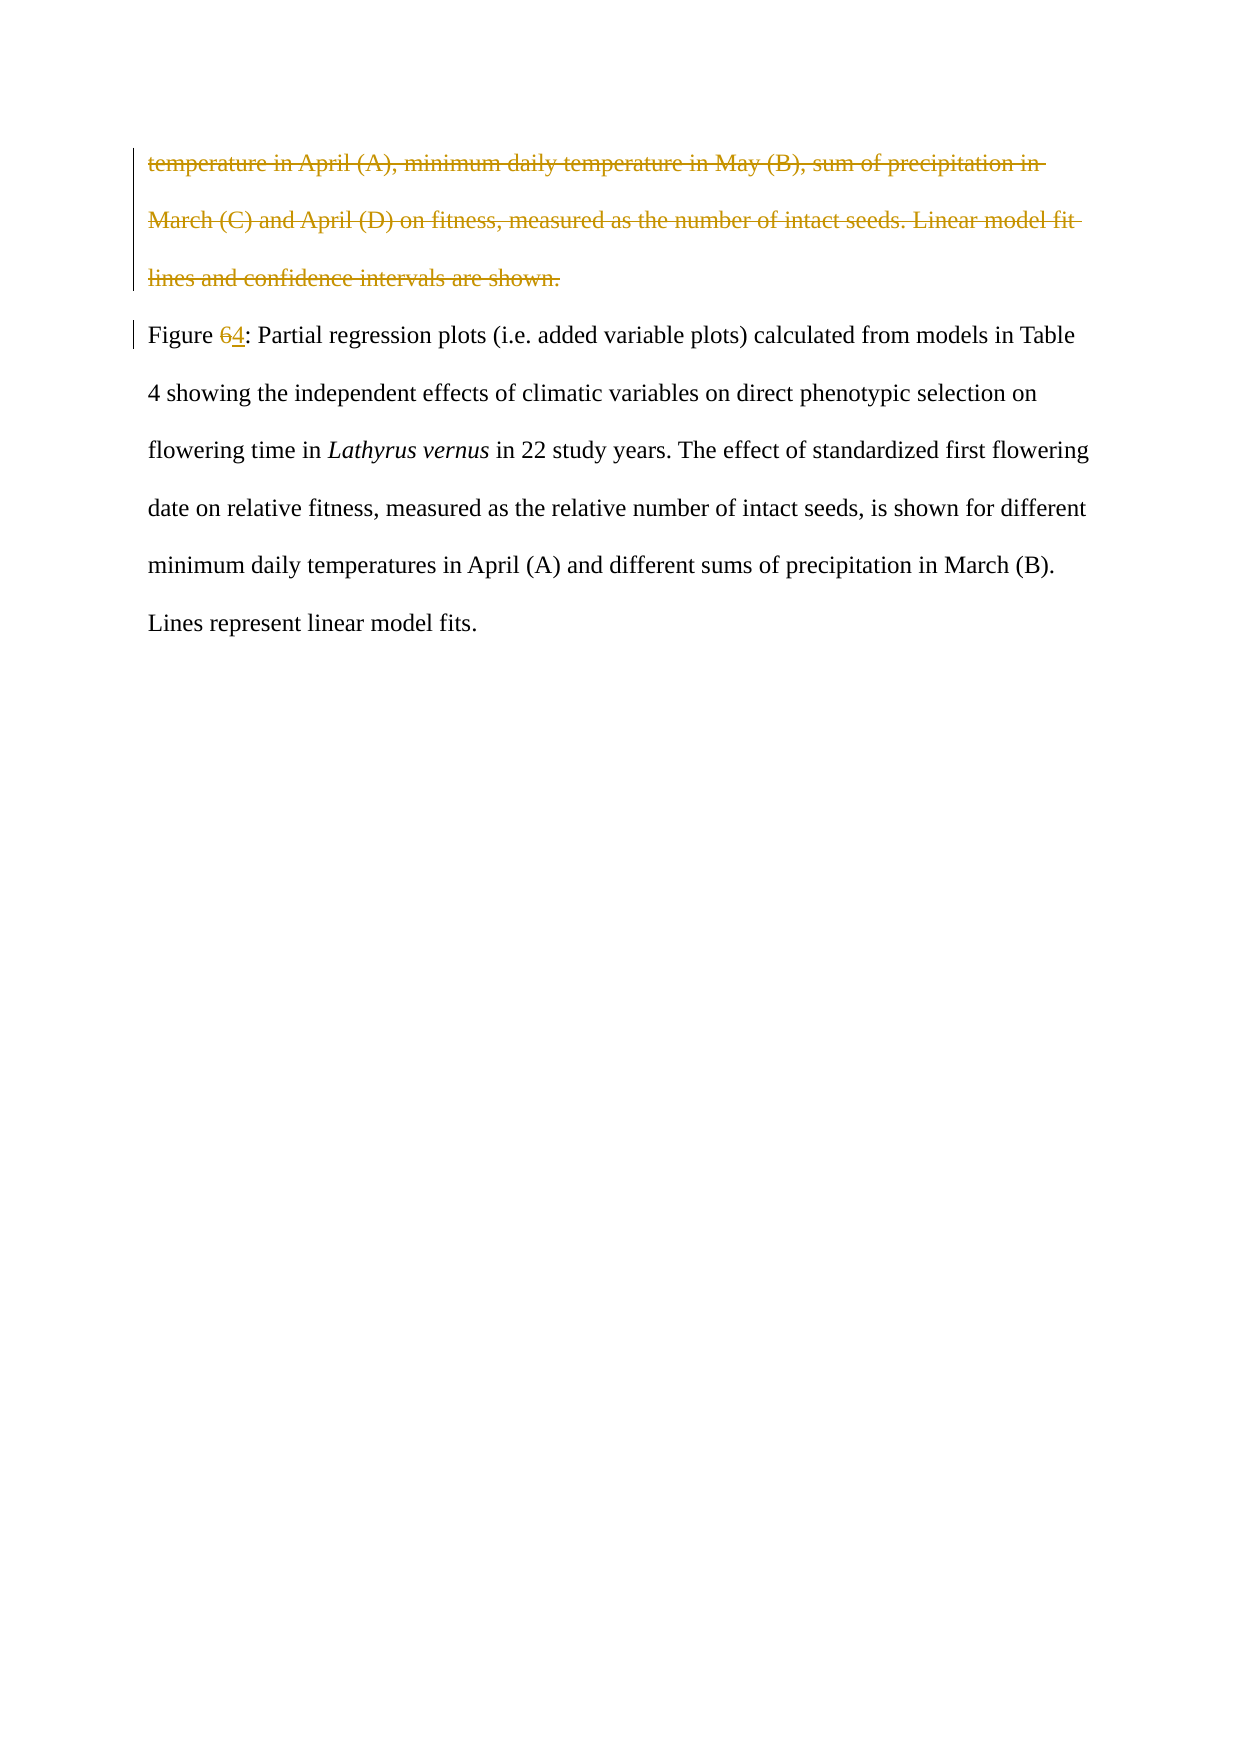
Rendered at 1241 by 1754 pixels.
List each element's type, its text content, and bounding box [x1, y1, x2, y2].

text Figure 4: Partial regression plots (i.e. added variable plots) calculated from models in Table 4 showing the independent effects of climatic variables on direct phenotypic selection on flowering time in Lathyrus vernus in 22 study years. The effect of standardized first flowering date on relative fitness, measured as the relative number of intact seeds, is shown for different minimum daily temperatures in April (A) and different sums of precipitation in March (B). Lines represent linear model fits. [148, 320, 1092, 636]
